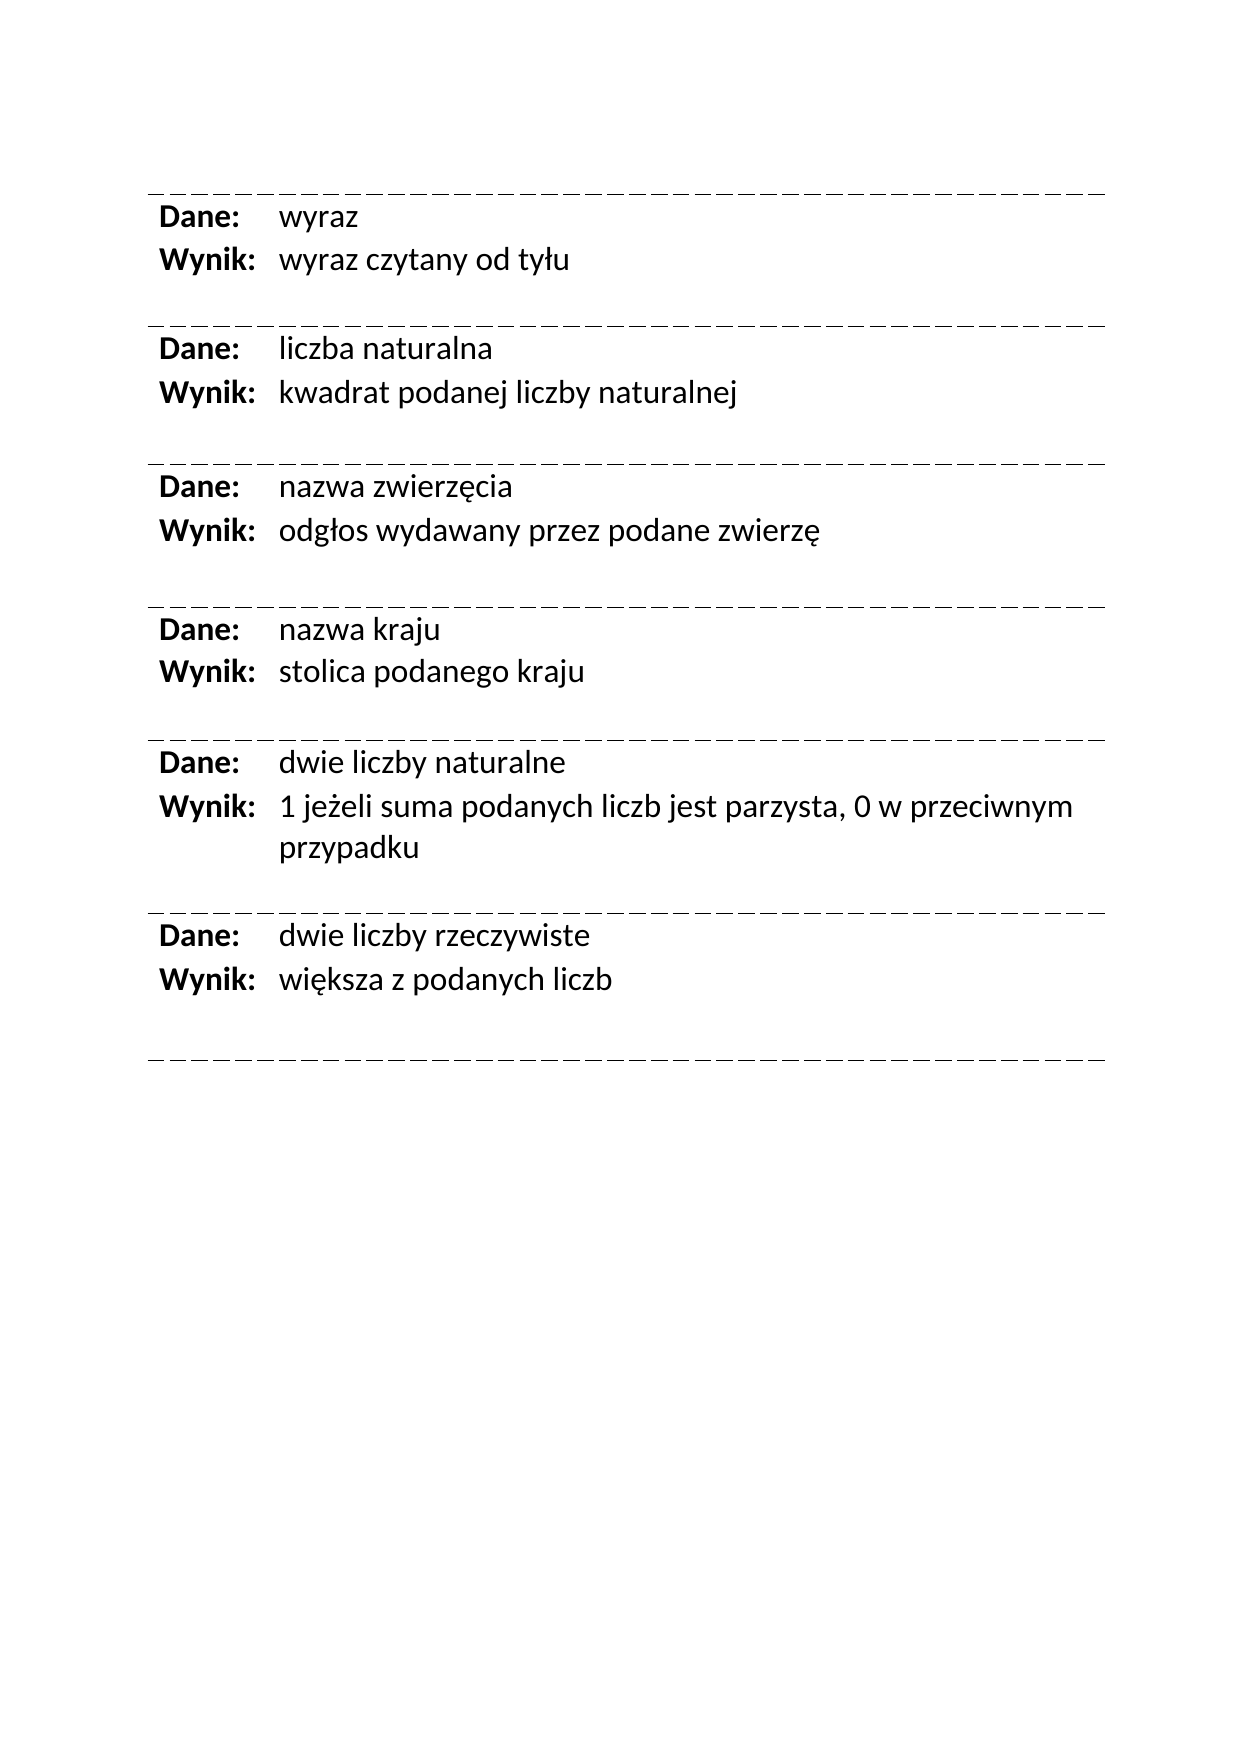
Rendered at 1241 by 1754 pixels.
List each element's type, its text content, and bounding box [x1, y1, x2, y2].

table_cell wyraz czytany od tyłu [268, 239, 1108, 326]
table_cell nazwa kraju [268, 607, 1108, 650]
table_header Dane: [148, 194, 267, 238]
table_cell Wynik: [148, 650, 267, 740]
table_header wyraz [268, 194, 1108, 238]
table_cell dwie liczby rzeczywiste [268, 913, 1108, 958]
table_cell Dane: [148, 464, 267, 509]
table_cell kwadrat podanej liczby naturalnej [268, 371, 1108, 464]
table_cell liczba naturalna [268, 326, 1108, 371]
table_cell nazwa zwierzęcia [268, 464, 1108, 509]
table_cell większa z podanych liczb [268, 958, 1108, 1059]
table_cell Wynik: [148, 958, 267, 1059]
table_cell Wynik: [148, 239, 267, 326]
table_cell Dane: [148, 740, 267, 785]
table_cell Wynik: [148, 785, 267, 913]
table_cell odgłos wydawany przez podane zwierzę [268, 509, 1108, 607]
table_cell Wynik: [148, 509, 267, 607]
table_cell stolica podanego kraju [268, 650, 1108, 740]
table_cell Dane: [148, 913, 267, 958]
table_cell Wynik: [148, 371, 267, 464]
table_cell Dane: [148, 326, 267, 371]
table_cell dwie liczby naturalne [268, 740, 1108, 785]
table_cell Dane: [148, 607, 267, 650]
table_cell 1 jeżeli suma podanych liczb jest parzysta, 0 w przeciwnym przypadku [268, 785, 1108, 913]
